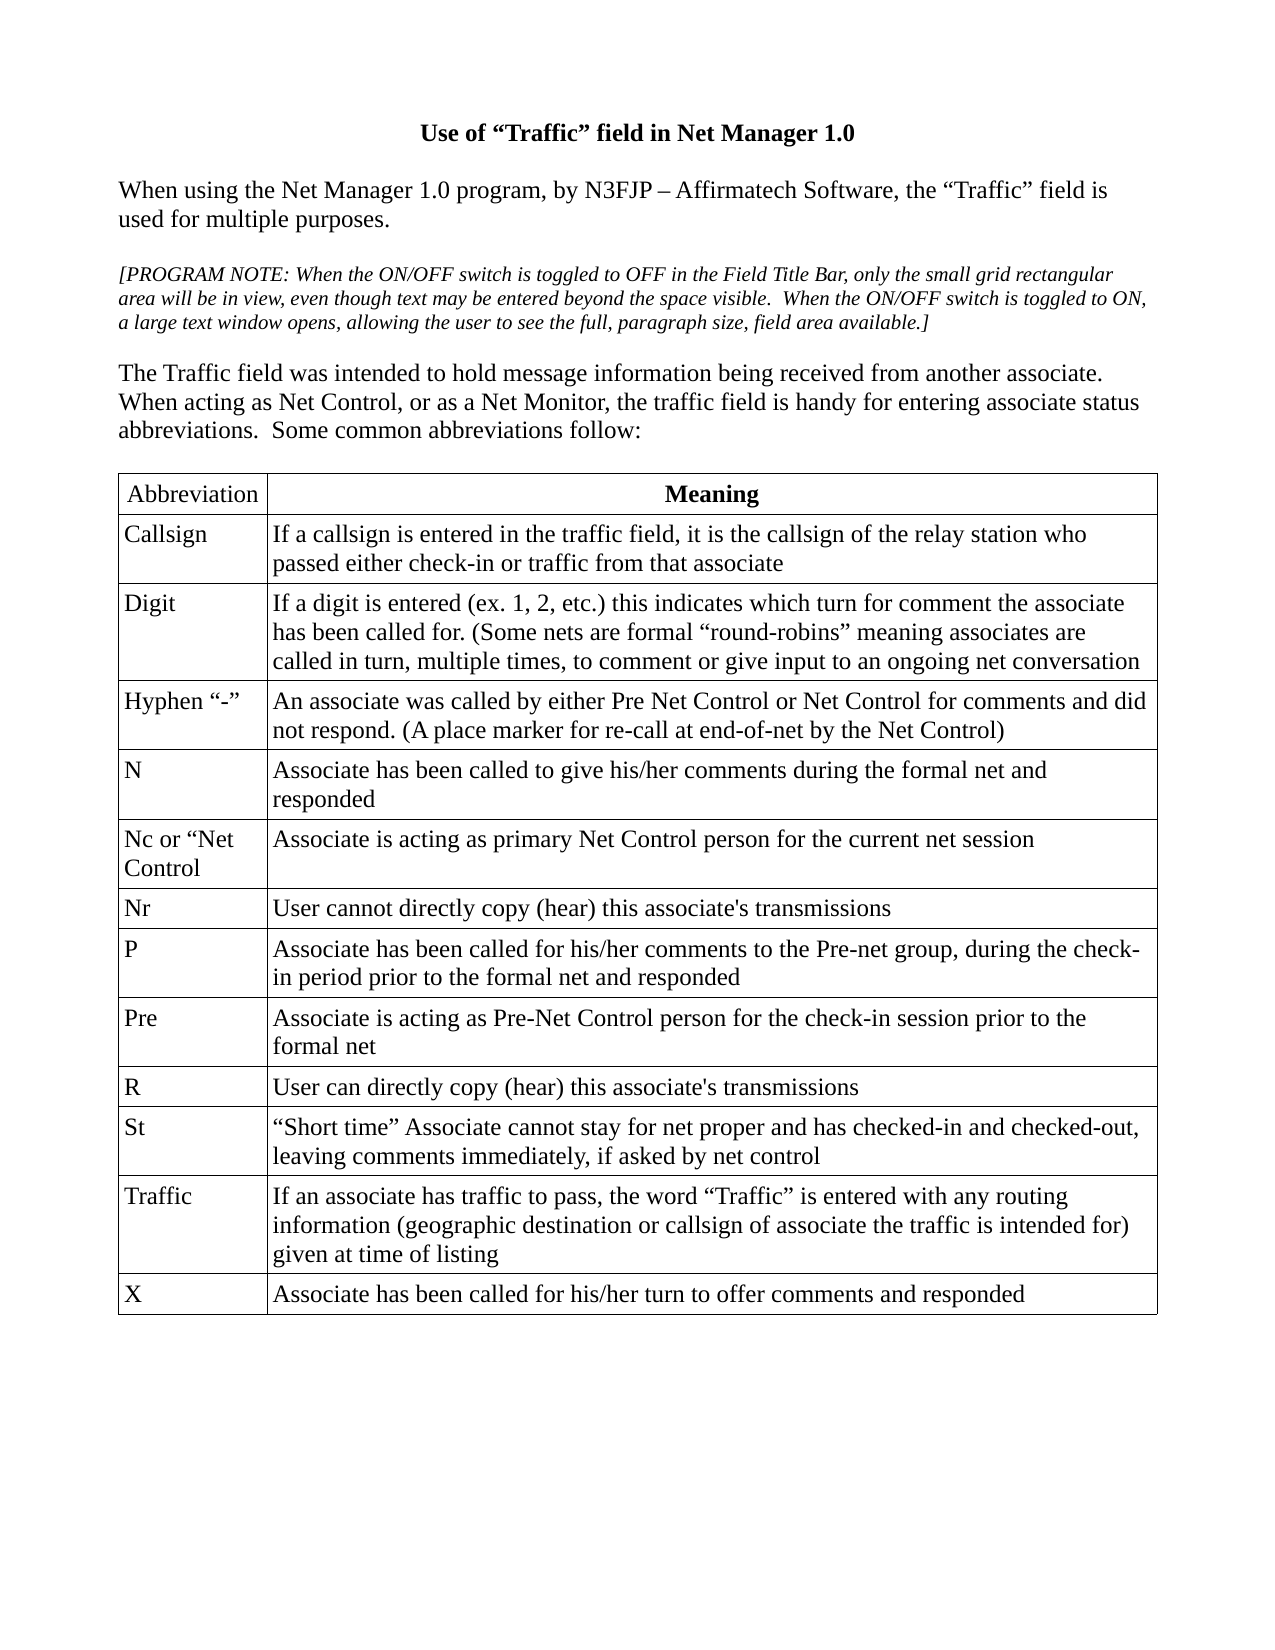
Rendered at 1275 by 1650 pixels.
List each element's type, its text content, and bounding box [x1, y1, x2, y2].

table_cell Associate has been called for his/her turn to offer comments and responded [268, 1274, 1157, 1313]
text The Traffic field was intended to hold message information being received from another associate. When acting as Net Control, or as a Net Monitor, the traffic field is handy for entering associate status abbreviations. Some common abbreviations follow: [118, 358, 1157, 444]
table_cell Callsign [119, 515, 267, 582]
table_cell N [119, 750, 267, 818]
table_cell Associate has been called for his/her comments to the Pre-net group, during the check-in period prior to the formal net and responded [268, 929, 1157, 997]
table_header Meaning [268, 474, 1157, 513]
table_cell Traffic [119, 1176, 267, 1273]
table_cell If a callsign is entered in the traffic field, it is the callsign of the relay station who passed either check-in or traffic from that associate [268, 515, 1157, 582]
table_cell Associate is acting as primary Net Control person for the current net session [268, 820, 1157, 887]
table_cell Nr [119, 889, 267, 928]
table_cell “Short time” Associate cannot stay for net proper and has checked-in and checked-out, leaving comments immediately, if asked by net control [268, 1107, 1157, 1175]
table_header Abbreviation [119, 474, 267, 513]
table_cell St [119, 1107, 267, 1175]
table_cell Hyphen “-” [119, 681, 267, 749]
table_cell If an associate has traffic to pass, the word “Traffic” is entered with any routing information (geographic destination or callsign of associate the traffic is intended for) given at time of listing [268, 1176, 1157, 1273]
table_cell User can directly copy (hear) this associate's transmissions [268, 1067, 1157, 1106]
table_cell Digit [119, 584, 267, 680]
table_cell P [119, 929, 267, 997]
text [PROGRAM NOTE: When the ON/OFF switch is toggled to OFF in the Field Title Bar, only the small grid rectangular area will be in view, even though text may be entered beyond the space visible. When the ON/OFF switch is toggled to ON, a large text window opens, allowing the user to see the full, paragraph size, field area available.] [118, 262, 1157, 334]
text Use of “Traffic” field in Net Manager 1.0 [118, 118, 1157, 147]
table_cell X [119, 1274, 267, 1313]
table_cell An associate was called by either Pre Net Control or Net Control for comments and did not respond. (A place marker for re-call at end-of-net by the Net Control) [268, 681, 1157, 749]
table_cell Pre [119, 998, 267, 1066]
table_cell If a digit is entered (ex. 1, 2, etc.) this indicates which turn for comment the associate has been called for. (Some nets are formal “round-robins” meaning associates are called in turn, multiple times, to comment or give input to an ongoing net conversation [268, 584, 1157, 680]
text When using the Net Manager 1.0 program, by N3FJP – Affirmatech Software, the “Traffic” field is used for multiple purposes. [118, 176, 1157, 233]
table_cell R [119, 1067, 267, 1106]
table_cell Associate has been called to give his/her comments during the formal net and responded [268, 750, 1157, 818]
table_cell User cannot directly copy (hear) this associate's transmissions [268, 889, 1157, 928]
table_cell Nc or “Net Control [119, 820, 267, 887]
table_cell Associate is acting as Pre-Net Control person for the check-in session prior to the formal net [268, 998, 1157, 1066]
